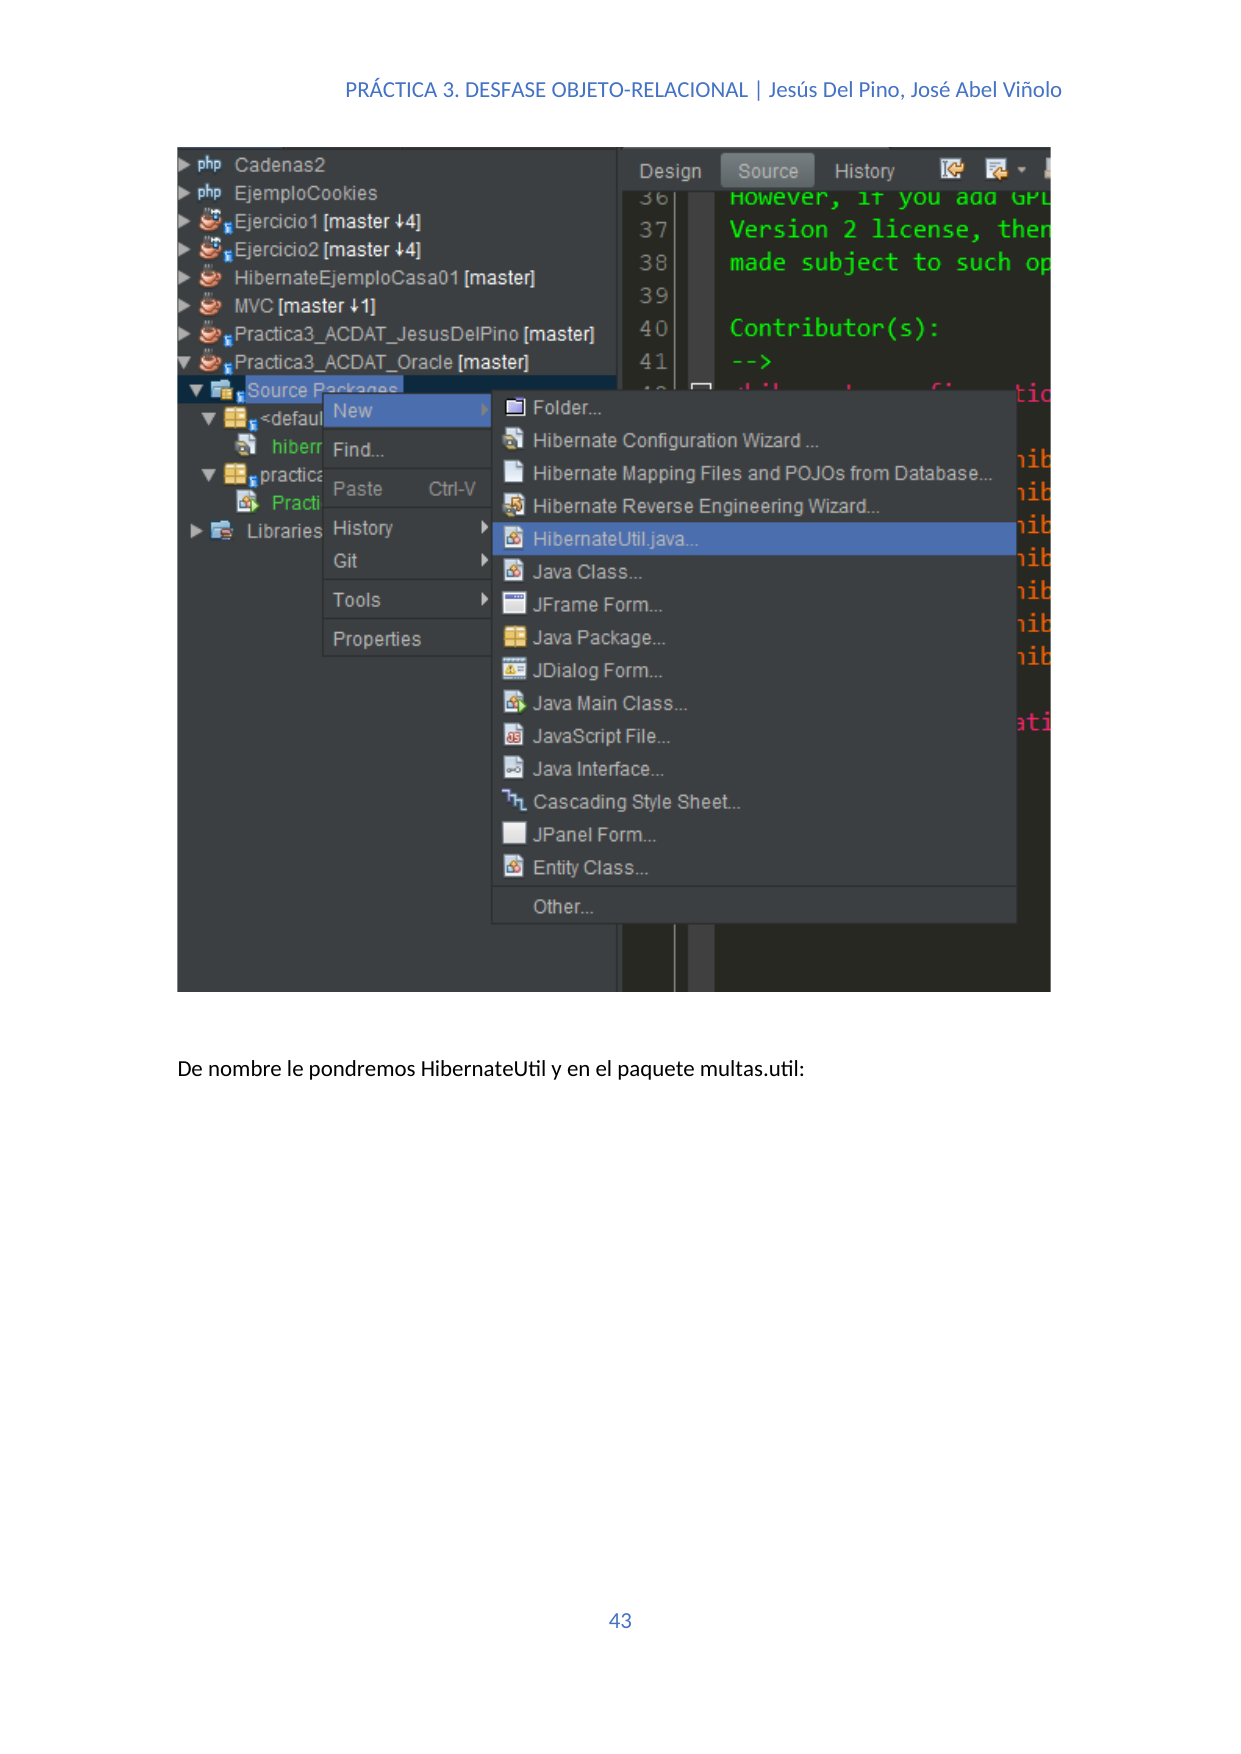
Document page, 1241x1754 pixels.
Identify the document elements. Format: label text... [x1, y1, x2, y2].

text De nombre le pondremos HibernateUtil y en el paquete multas.util: [177, 1054, 1063, 1082]
